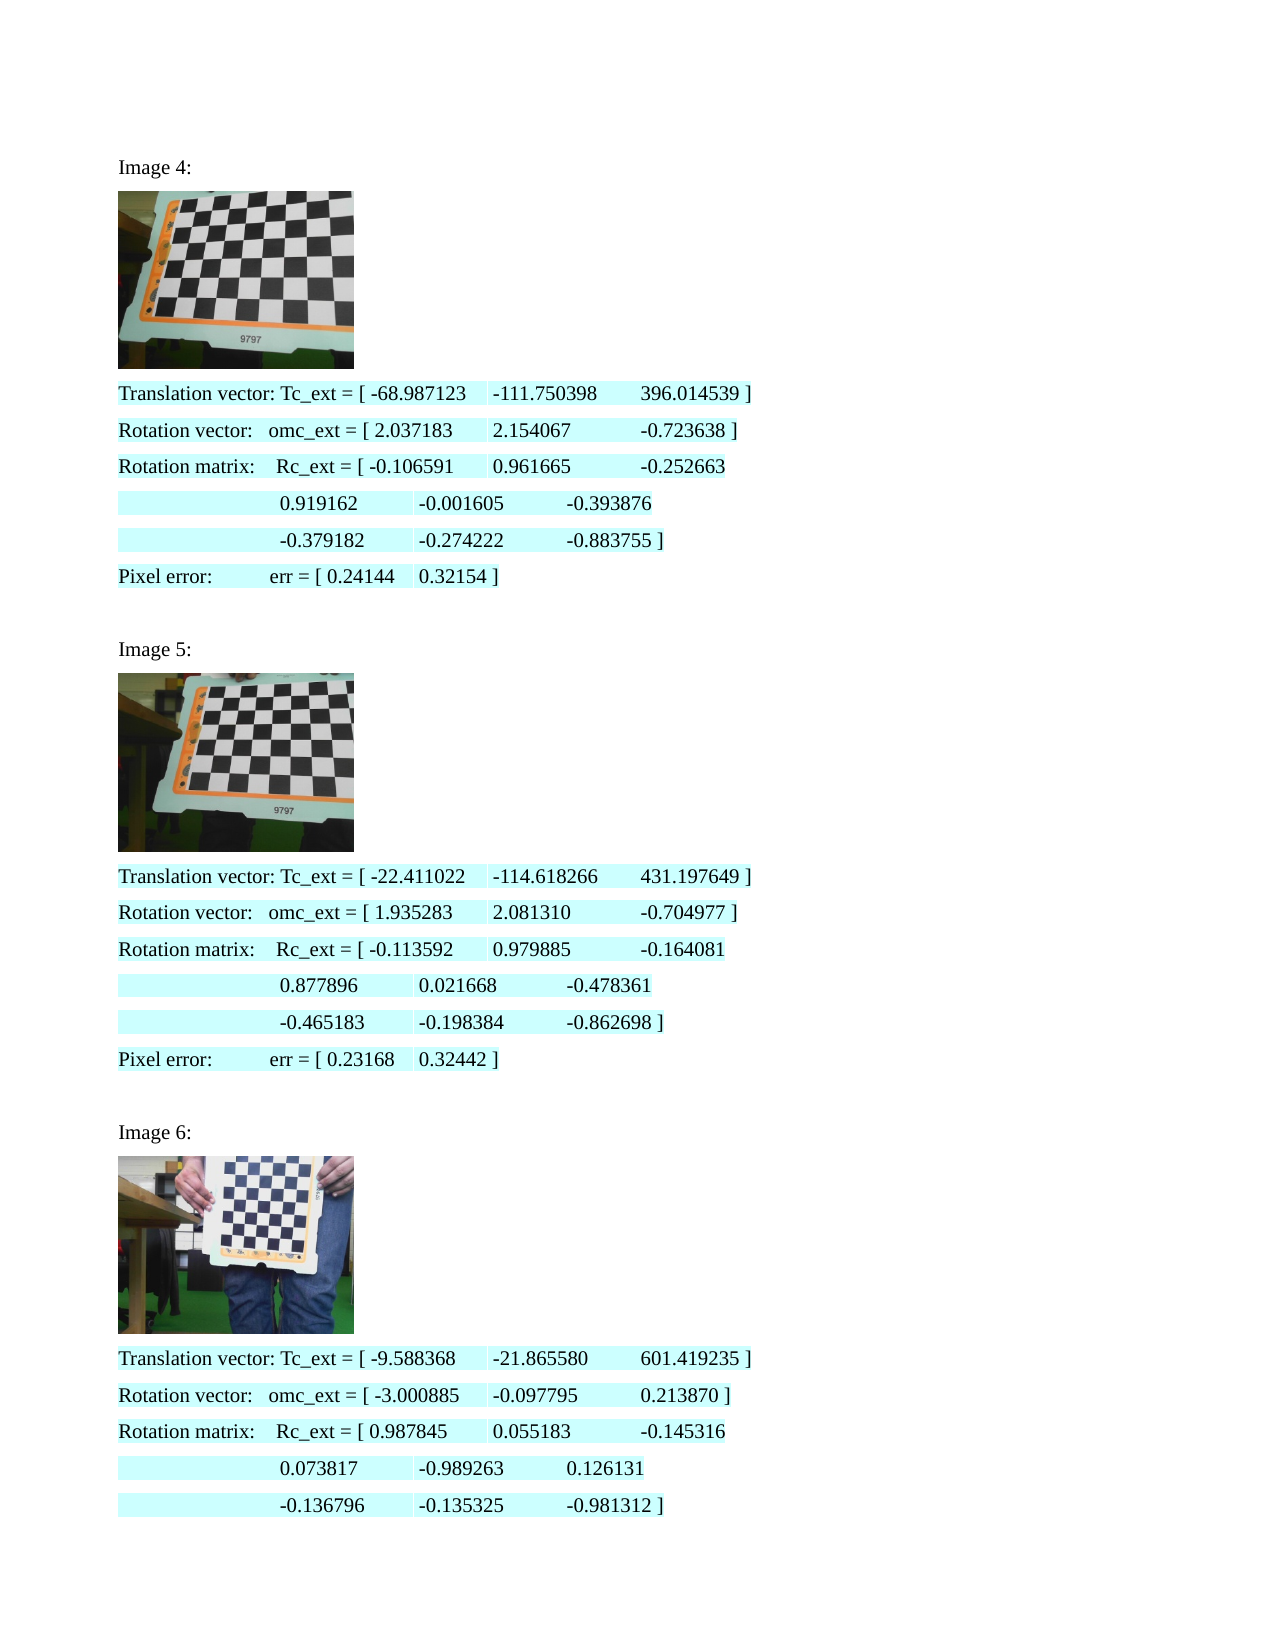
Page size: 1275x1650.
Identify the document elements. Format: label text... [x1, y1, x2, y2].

text Pixel error: err = [ 0.24144 0.32154 ] [118, 564, 1157, 588]
text Image 6: [118, 1120, 1157, 1144]
text Rotation matrix: Rc_ext = [ -0.113592 0.979885 -0.164081 [118, 937, 1157, 961]
text -0.379182 -0.274222 -0.883755 ] [118, 527, 1157, 552]
text Image 4: [118, 155, 1157, 179]
text 0.877896 0.021668 -0.478361 [118, 973, 1157, 997]
text Rotation vector: omc_ext = [ -3.000885 -0.097795 0.213870 ] [118, 1383, 1157, 1407]
text Pixel error: err = [ 0.23168 0.32442 ] [118, 1047, 1157, 1071]
text -0.465183 -0.198384 -0.862698 ] [118, 1010, 1157, 1034]
text Rotation vector: omc_ext = [ 2.037183 2.154067 -0.723638 ] [118, 418, 1157, 442]
text 0.073817 -0.989263 0.126131 [118, 1456, 1157, 1480]
text Rotation matrix: Rc_ext = [ -0.106591 0.961665 -0.252663 [118, 454, 1157, 478]
text Translation vector: Tc_ext = [ -68.987123 -111.750398 396.014539 ] [118, 381, 1157, 405]
text Rotation matrix: Rc_ext = [ 0.987845 0.055183 -0.145316 [118, 1419, 1157, 1443]
text Translation vector: Tc_ext = [ -22.411022 -114.618266 431.197649 ] [118, 864, 1157, 888]
text -0.136796 -0.135325 -0.981312 ] [118, 1492, 1157, 1517]
text Image 5: [118, 637, 1157, 661]
text 0.919162 -0.001605 -0.393876 [118, 491, 1157, 515]
text Translation vector: Tc_ext = [ -9.588368 -21.865580 601.419235 ] [118, 1346, 1157, 1370]
text Rotation vector: omc_ext = [ 1.935283 2.081310 -0.704977 ] [118, 900, 1157, 924]
